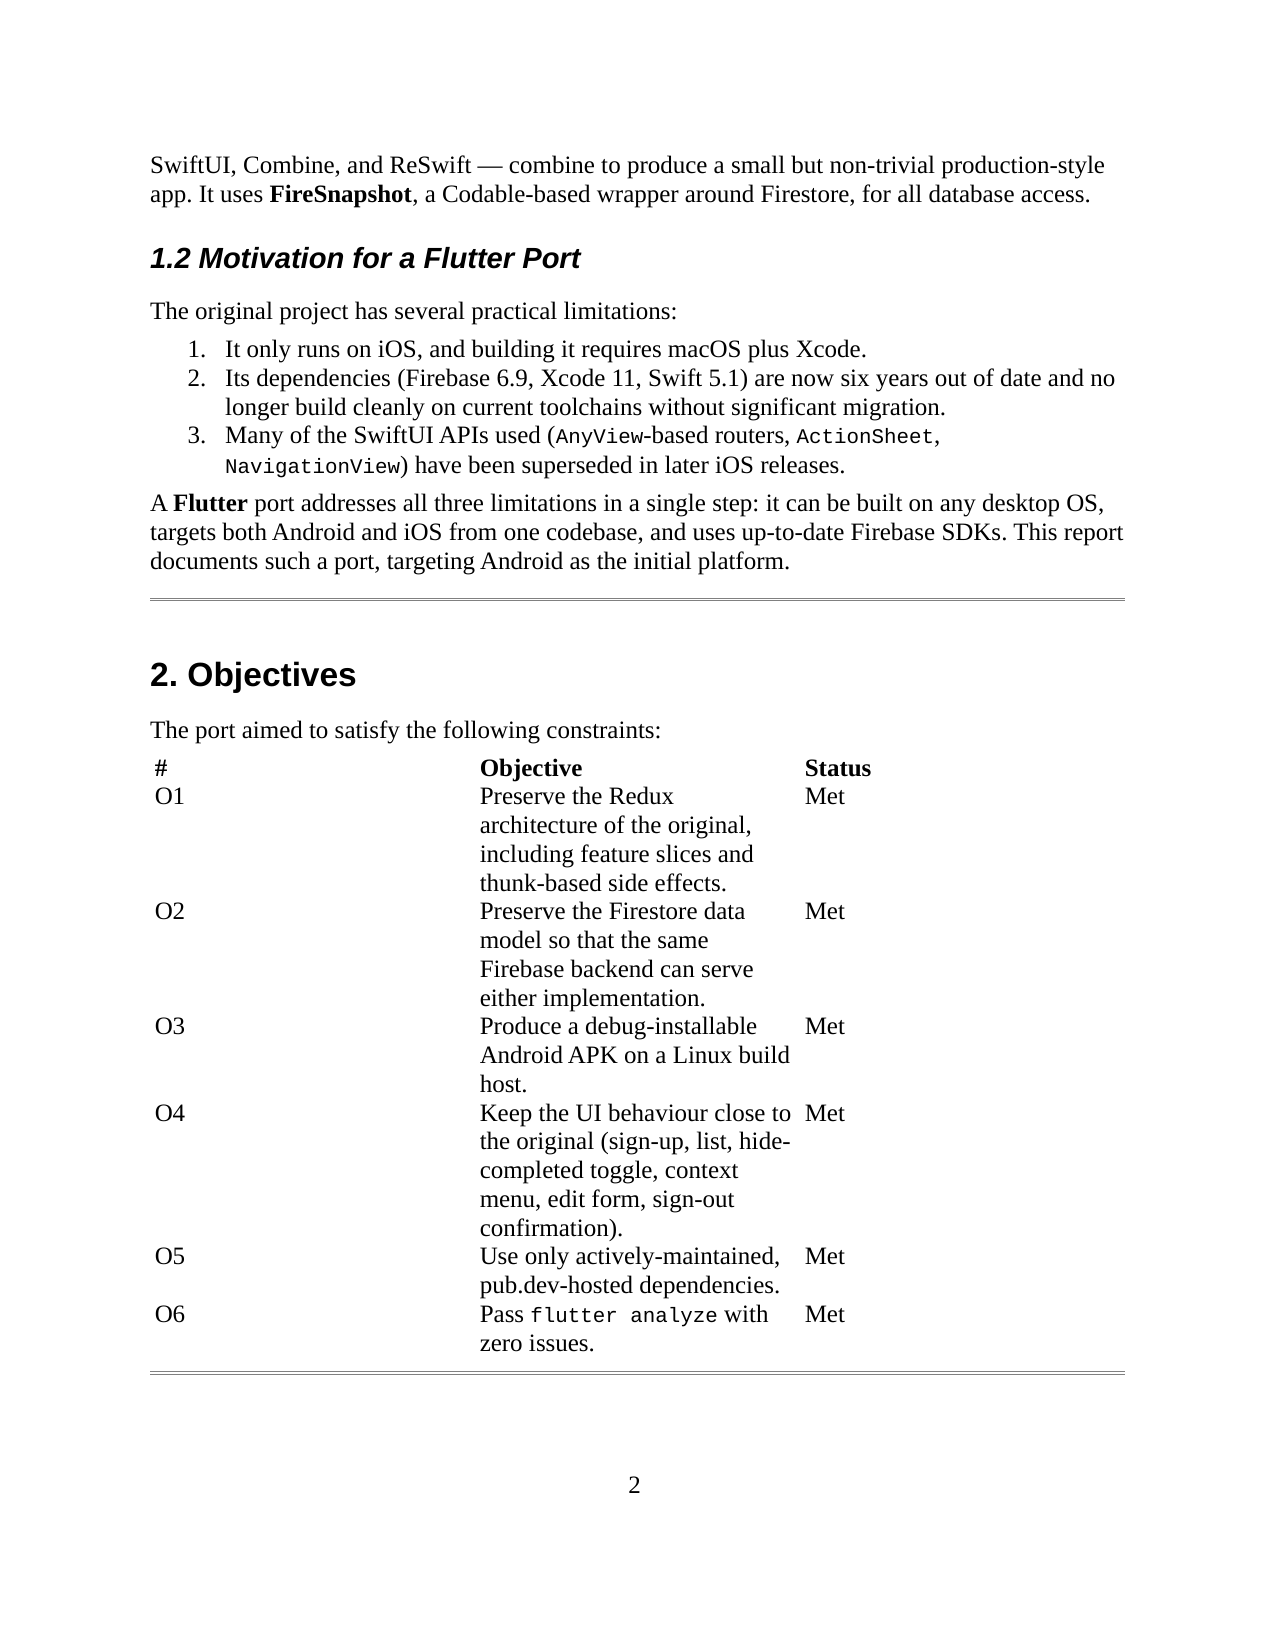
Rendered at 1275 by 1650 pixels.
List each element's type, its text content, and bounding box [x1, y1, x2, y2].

table_cell Met [800, 781, 1125, 896]
table_cell Met [800, 1098, 1125, 1241]
table_cell O6 [150, 1299, 475, 1357]
table_cell Met [800, 1011, 1125, 1098]
table_header Objective [475, 753, 800, 781]
subtitle 1.2 Motivation for a Flutter Port [150, 241, 1125, 275]
table_cell Met [800, 1299, 1125, 1357]
table_cell O2 [150, 896, 475, 1011]
list Its dependencies (Firebase 6.9, Xcode 11, Swift 5.1) are now six years out of date and no longer build cleanly on current toolchains without significant migration. [187, 363, 1125, 420]
table_cell O5 [150, 1241, 475, 1299]
subtitle 2. Objectives [150, 655, 1125, 693]
table_cell O4 [150, 1098, 475, 1241]
table_cell Preserve the Firestore data model so that the same Firebase backend can serve either implementation. [475, 896, 800, 1011]
text A Flutter port addresses all three limitations in a single step: it can be built on any desktop OS, targets both Android and iOS from one codebase, and uses up-to-date Firebase SDKs. This report documents such a port, targeting Android as the initial platform. [150, 488, 1125, 575]
table_header # [150, 753, 475, 781]
table_cell Pass flutter analyze with zero issues. [475, 1299, 800, 1357]
table_cell Keep the UI behaviour close to the original (sign-up, list, hide-completed toggle, context menu, edit form, sign-out confirmation). [475, 1098, 800, 1241]
table_cell Use only actively-maintained, pub.dev-hosted dependencies. [475, 1241, 800, 1299]
table_cell O3 [150, 1011, 475, 1098]
text SwiftUI, Combine, and ReSwift — combine to produce a small but non-trivial production-style app. It uses FireSnapshot, a Codable-based wrapper around Firestore, for all database access. [150, 150, 1125, 207]
table_cell Met [800, 896, 1125, 1011]
table_cell Preserve the Redux architecture of the original, including feature slices and thunk-based side effects. [475, 781, 800, 896]
table_cell Met [800, 1241, 1125, 1299]
list It only runs on iOS, and building it requires macOS plus Xcode. [187, 334, 1125, 363]
table_header Status [800, 753, 1125, 781]
text The original project has several practical limitations: [150, 296, 1125, 325]
table_cell Produce a debug-installable Android APK on a Linux build host. [475, 1011, 800, 1098]
table_cell O1 [150, 781, 475, 896]
list Many of the SwiftUI APIs used (AnyView-based routers, ActionSheet, NavigationView) have been superseded in later iOS releases. [187, 420, 1125, 479]
text The port aimed to satisfy the following constraints: [150, 715, 1125, 744]
